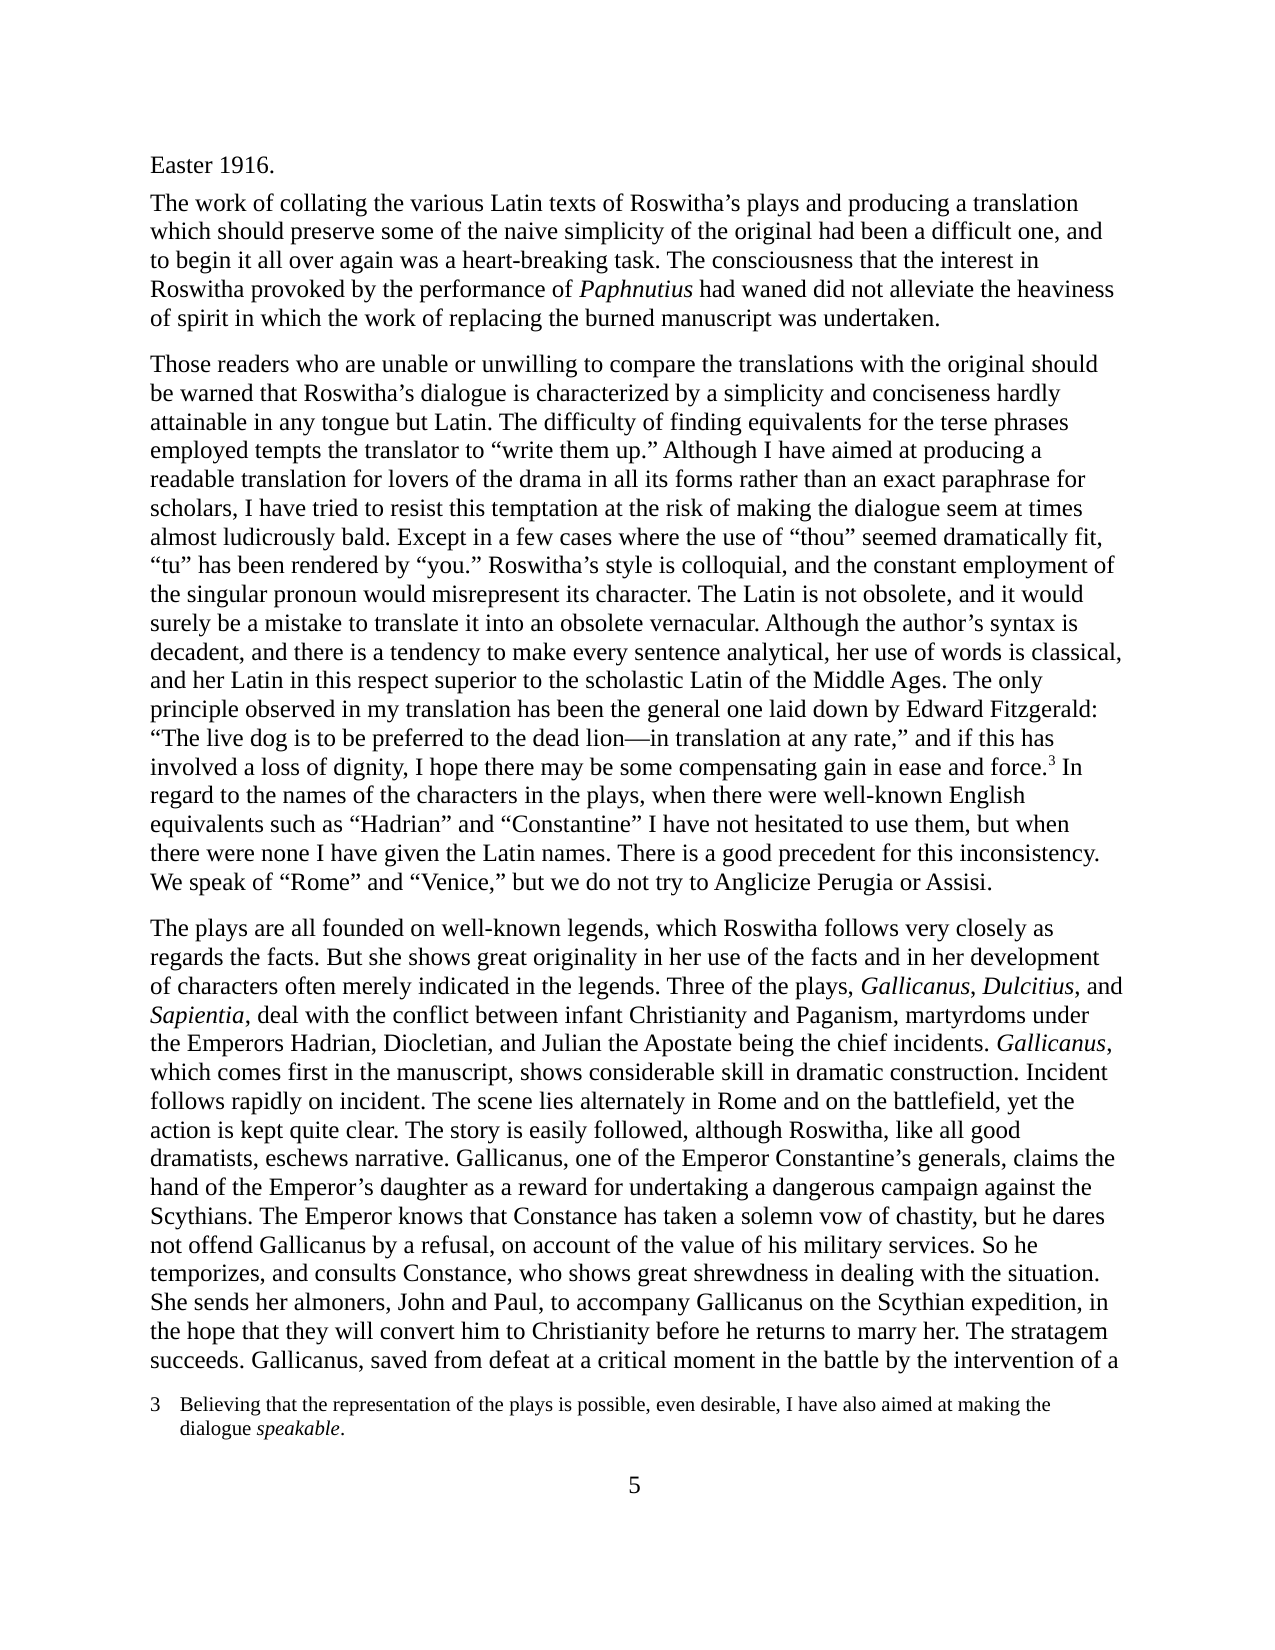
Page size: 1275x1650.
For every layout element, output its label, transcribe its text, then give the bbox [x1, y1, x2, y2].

text Believing that the representation of the plays is possible, even desirable, I have also aimed at making the dialogue speakable. [150, 1392, 1125, 1440]
text The plays are all founded on well-known legends, which Roswitha follows very closely as regards the facts. But she shows great originality in her use of the facts and in her development of characters often merely indicated in the legends. Three of the plays, Gallicanus, Dulcitius, and Sapientia, deal with the conflict between infant Christianity and Paganism, martyrdoms under the Emperors Hadrian, Diocletian, and Julian the Apostate being the chief incidents. Gallicanus, which comes first in the manuscript, shows considerable skill in dramatic construction. Incident follows rapidly on incident. The scene lies alternately in Rome and on the battlefield, yet the action is kept quite clear. The story is easily followed, although Roswitha, like all good dramatists, eschews narrative. Gallicanus, one of the Emperor Constantine’s generals, claims the hand of the Emperor’s daughter as a reward for undertaking a dangerous campaign against the Scythians. The Emperor knows that Constance has taken a solemn vow of chastity, but he dares not offend Gallicanus by a refusal, on account of the value of his military services. So he temporizes, and consults Constance, who shows great shrewdness in dealing with the situation. She sends her almoners, John and Paul, to accompany Gallicanus on the Scythian expedition, in the hope that they will convert him to Christianity before he returns to marry her. The stratagem succeeds. Gallicanus, saved from defeat at a critical moment in the battle by the intervention of a [150, 913, 1125, 1373]
text Those readers who are unable or unwilling to compare the translations with the original should be warned that Roswitha’s dialogue is characterized by a simplicity and conciseness hardly attainable in any tongue but Latin. The difficulty of finding equivalents for the terse phrases employed tempts the translator to “write them up.” Although I have aimed at producing a readable translation for lovers of the drama in all its forms rather than an exact paraphrase for scholars, I have tried to resist this temptation at the risk of making the dialogue seem at times almost ludicrously bald. Except in a few cases where the use of “thou” seemed dramatically fit, “tu” has been rendered by “you.” Roswitha’s style is colloquial, and the constant employment of the singular pronoun would misrepresent its character. The Latin is not obsolete, and it would surely be a mistake to translate it into an obsolete vernacular. Although the author’s syntax is decadent, and there is a tendency to make every sentence analytical, her use of words is classical, and her Latin in this respect superior to the scholastic Latin of the Middle Ages. The only principle observed in my translation has been the general one laid down by Edward Fitzgerald: “The live dog is to be preferred to the dead lion—in translation at any rate,” and if this has involved a loss of dignity, I hope there may be some compensating gain in ease and force. In regard to the names of the characters in the plays, when there were well-known English equivalents such as “Hadrian” and “Constantine” I have not hesitated to use them, but when there were none I have given the Latin names. There is a good precedent for this inconsistency. We speak of “Rome” and “Venice,” but we do not try to Anglicize Perugia or Assisi. [150, 349, 1125, 896]
text The work of collating the various Latin texts of Roswitha’s plays and producing a translation which should preserve some of the naive simplicity of the original had been a difficult one, and to begin it all over again was a heart-breaking task. The consciousness that the interest in Roswitha provoked by the performance of Paphnutius had waned did not alleviate the heaviness of spirit in which the work of replacing the burned manuscript was undertaken. [150, 188, 1125, 331]
text Easter 1916. [150, 150, 1125, 179]
